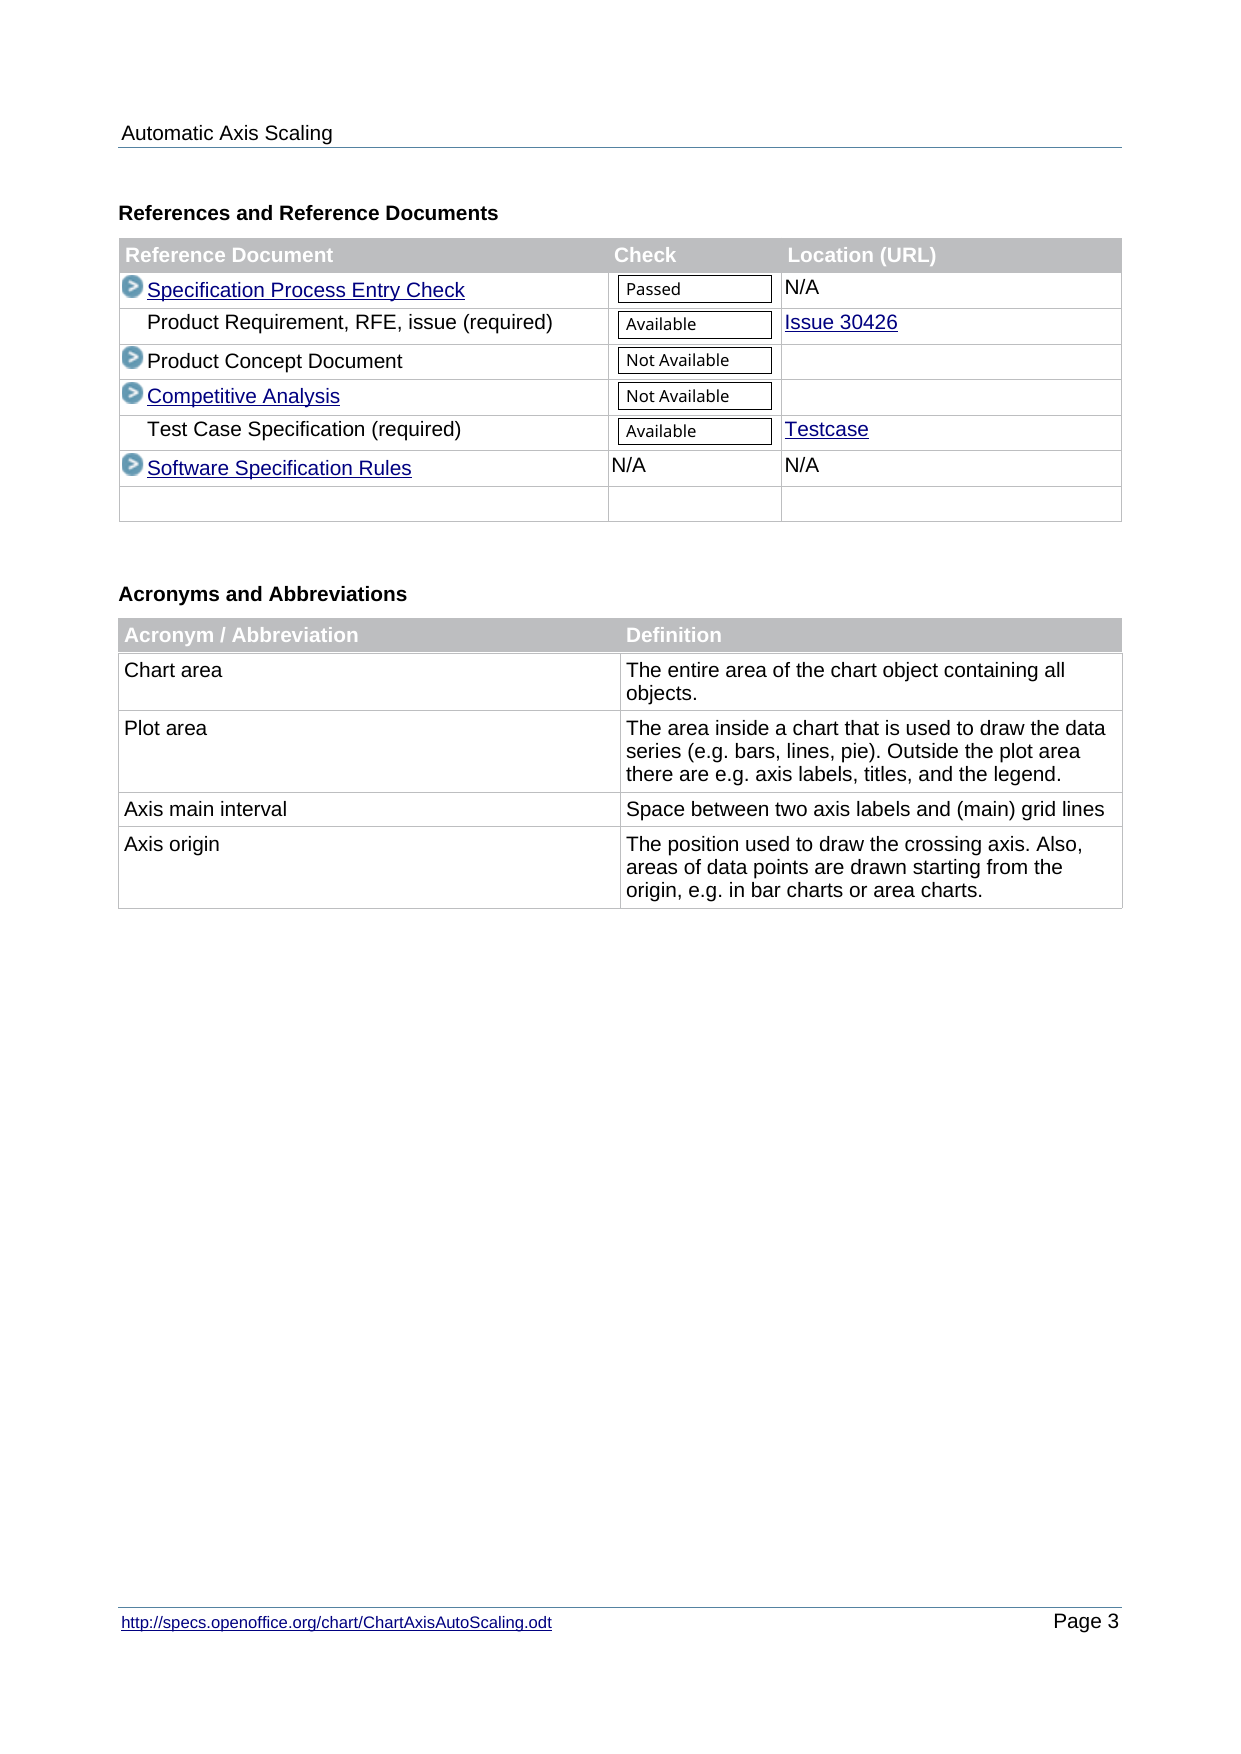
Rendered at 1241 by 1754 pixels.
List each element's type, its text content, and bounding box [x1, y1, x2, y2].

table_cell Axis origin [119, 827, 620, 908]
table_header Acronym / Abbreviation [118, 618, 620, 652]
table_cell [609, 309, 781, 344]
table_cell The area inside a chart that is used to draw the data series (e.g. bars, lines, pie). Outside the plot area there are e.g. axis labels, titles, and the legend. [621, 711, 1122, 792]
table_cell <Other, e.g. references to related specs> [120, 487, 608, 521]
subtitle Acronyms and Abbreviations [118, 582, 1122, 605]
table_cell Competitive Analysis [120, 380, 608, 415]
subtitle References and Reference Documents [118, 202, 1122, 225]
table_cell [609, 380, 781, 415]
table_cell Product Concept Document [120, 345, 608, 379]
table_cell Specification Process Entry Check [120, 273, 608, 308]
table_cell [782, 345, 1121, 379]
table_cell [782, 380, 1121, 415]
table_cell Plot area [119, 711, 620, 792]
table_cell The position used to draw the crossing axis. Also, areas of data points are drawn starting from the origin, e.g. in bar charts or area charts. [621, 827, 1122, 908]
table_header Definition [620, 618, 1122, 652]
table_cell [609, 273, 781, 308]
table_cell [782, 487, 1121, 521]
table_cell Software Specification Rules [120, 451, 608, 486]
table_cell The entire area of the chart object containing all objects. [621, 654, 1122, 710]
table_header Reference Document [119, 238, 608, 273]
picture [122, 275, 147, 298]
table_cell N/A [782, 451, 1121, 486]
table_cell Issue 30426 [782, 309, 1121, 344]
table_cell Axis main interval [119, 793, 620, 826]
picture [122, 346, 147, 369]
table_cell [609, 487, 781, 521]
table_cell Testcase [782, 416, 1121, 450]
table_cell [609, 416, 781, 450]
picture [122, 382, 147, 404]
picture [122, 453, 147, 476]
table_header Check [609, 238, 781, 273]
table_cell N/A [782, 273, 1121, 308]
table_cell N/A [609, 451, 781, 486]
table_header Location (URL) [782, 238, 1122, 273]
table_cell [609, 345, 781, 379]
table_cell Space between two axis labels and (main) grid lines [621, 793, 1122, 826]
table_cell Product Requirement, RFE, issue (required) [120, 309, 608, 344]
table_cell Chart area [119, 654, 620, 710]
table_cell Test Case Specification (required) [120, 416, 608, 450]
